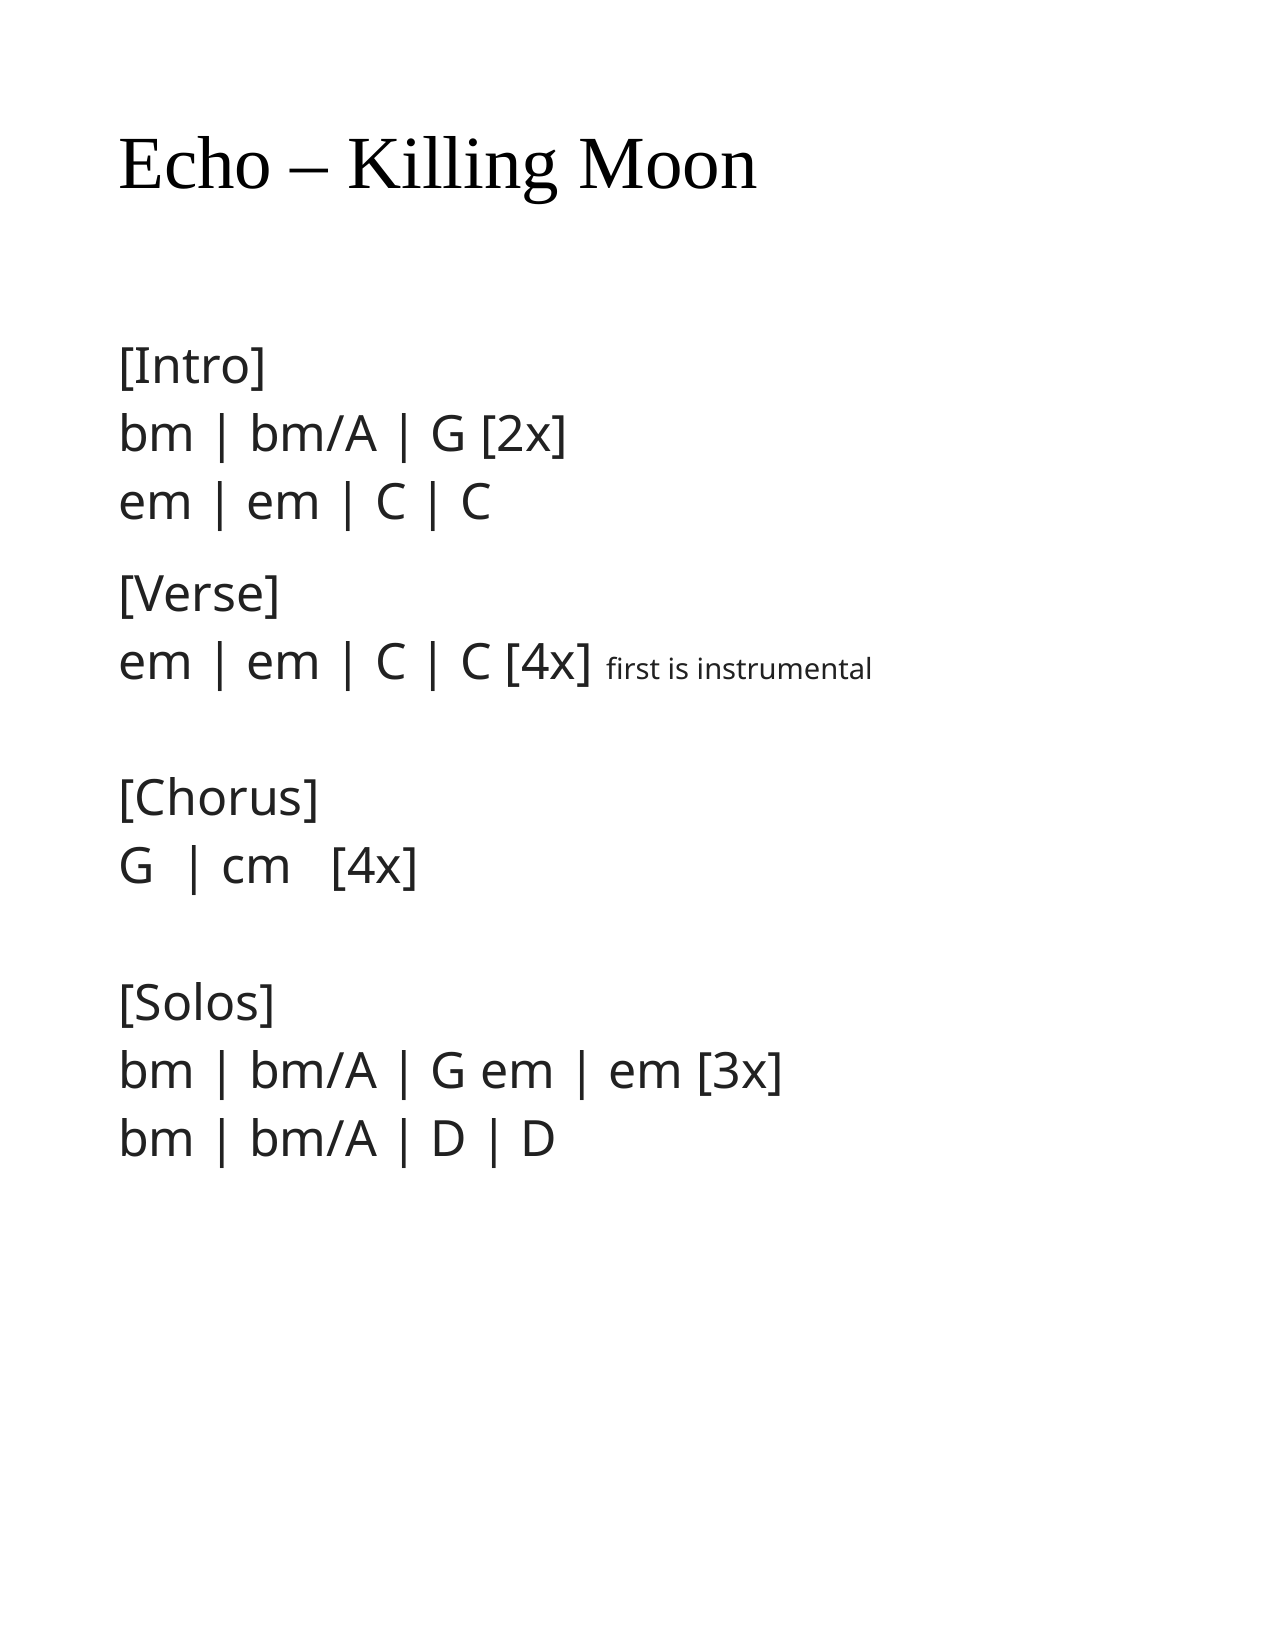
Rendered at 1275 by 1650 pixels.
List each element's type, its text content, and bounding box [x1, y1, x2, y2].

text bm | bm/A | G em | em [3x] [118, 1035, 1157, 1103]
text G | cm [4x] [118, 831, 1157, 899]
text bm | bm/A | G [2x] [118, 398, 1157, 466]
text [Intro] [118, 330, 1157, 398]
text em | em | C | C [4x] first is instrumental [118, 626, 1157, 694]
text [Solos] [118, 967, 1157, 1035]
text [Chorus] [118, 762, 1157, 831]
text Echo – Killing Moon [118, 118, 1157, 204]
text [Verse] [118, 558, 1157, 626]
text bm | bm/A | D | D [118, 1103, 1157, 1171]
text em | em | C | C [118, 466, 1157, 534]
